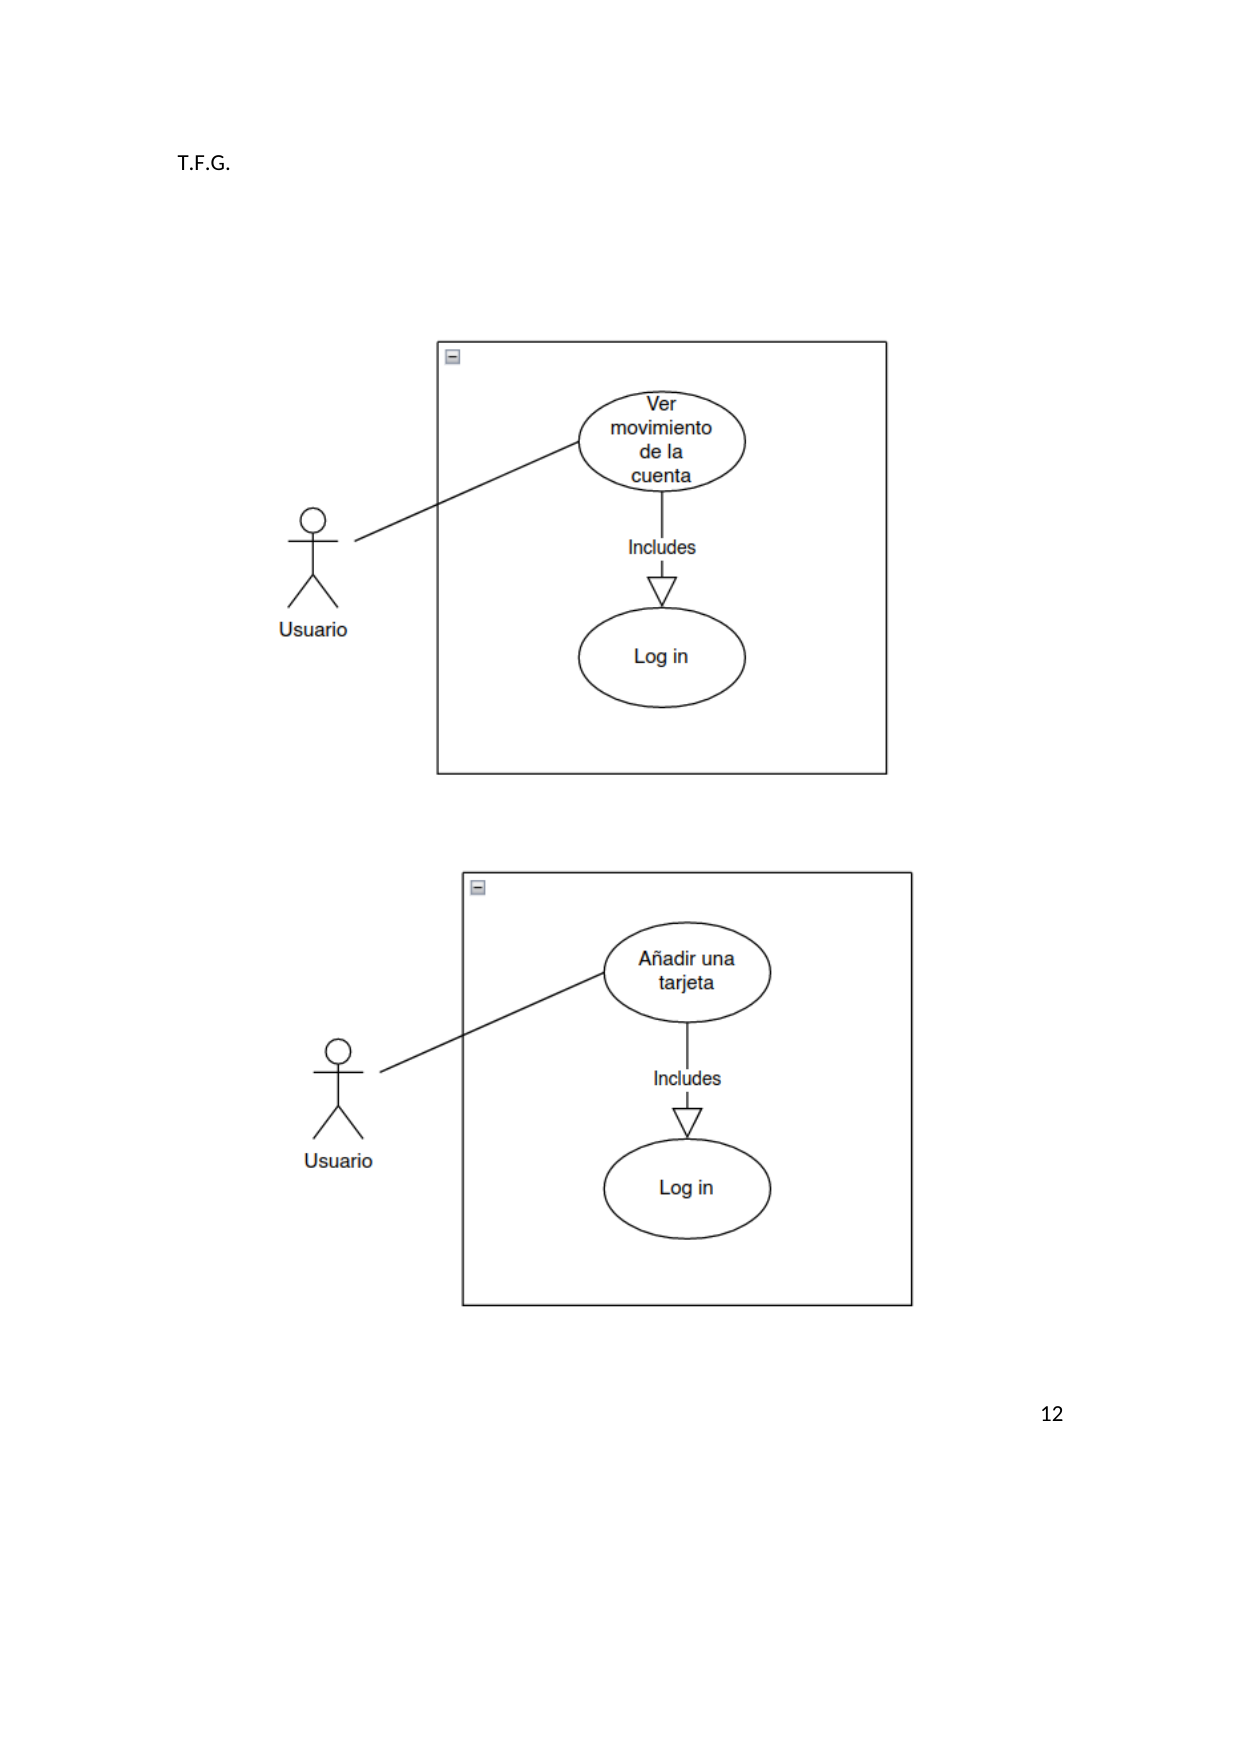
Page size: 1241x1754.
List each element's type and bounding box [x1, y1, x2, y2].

picture [177, 295, 1063, 1361]
